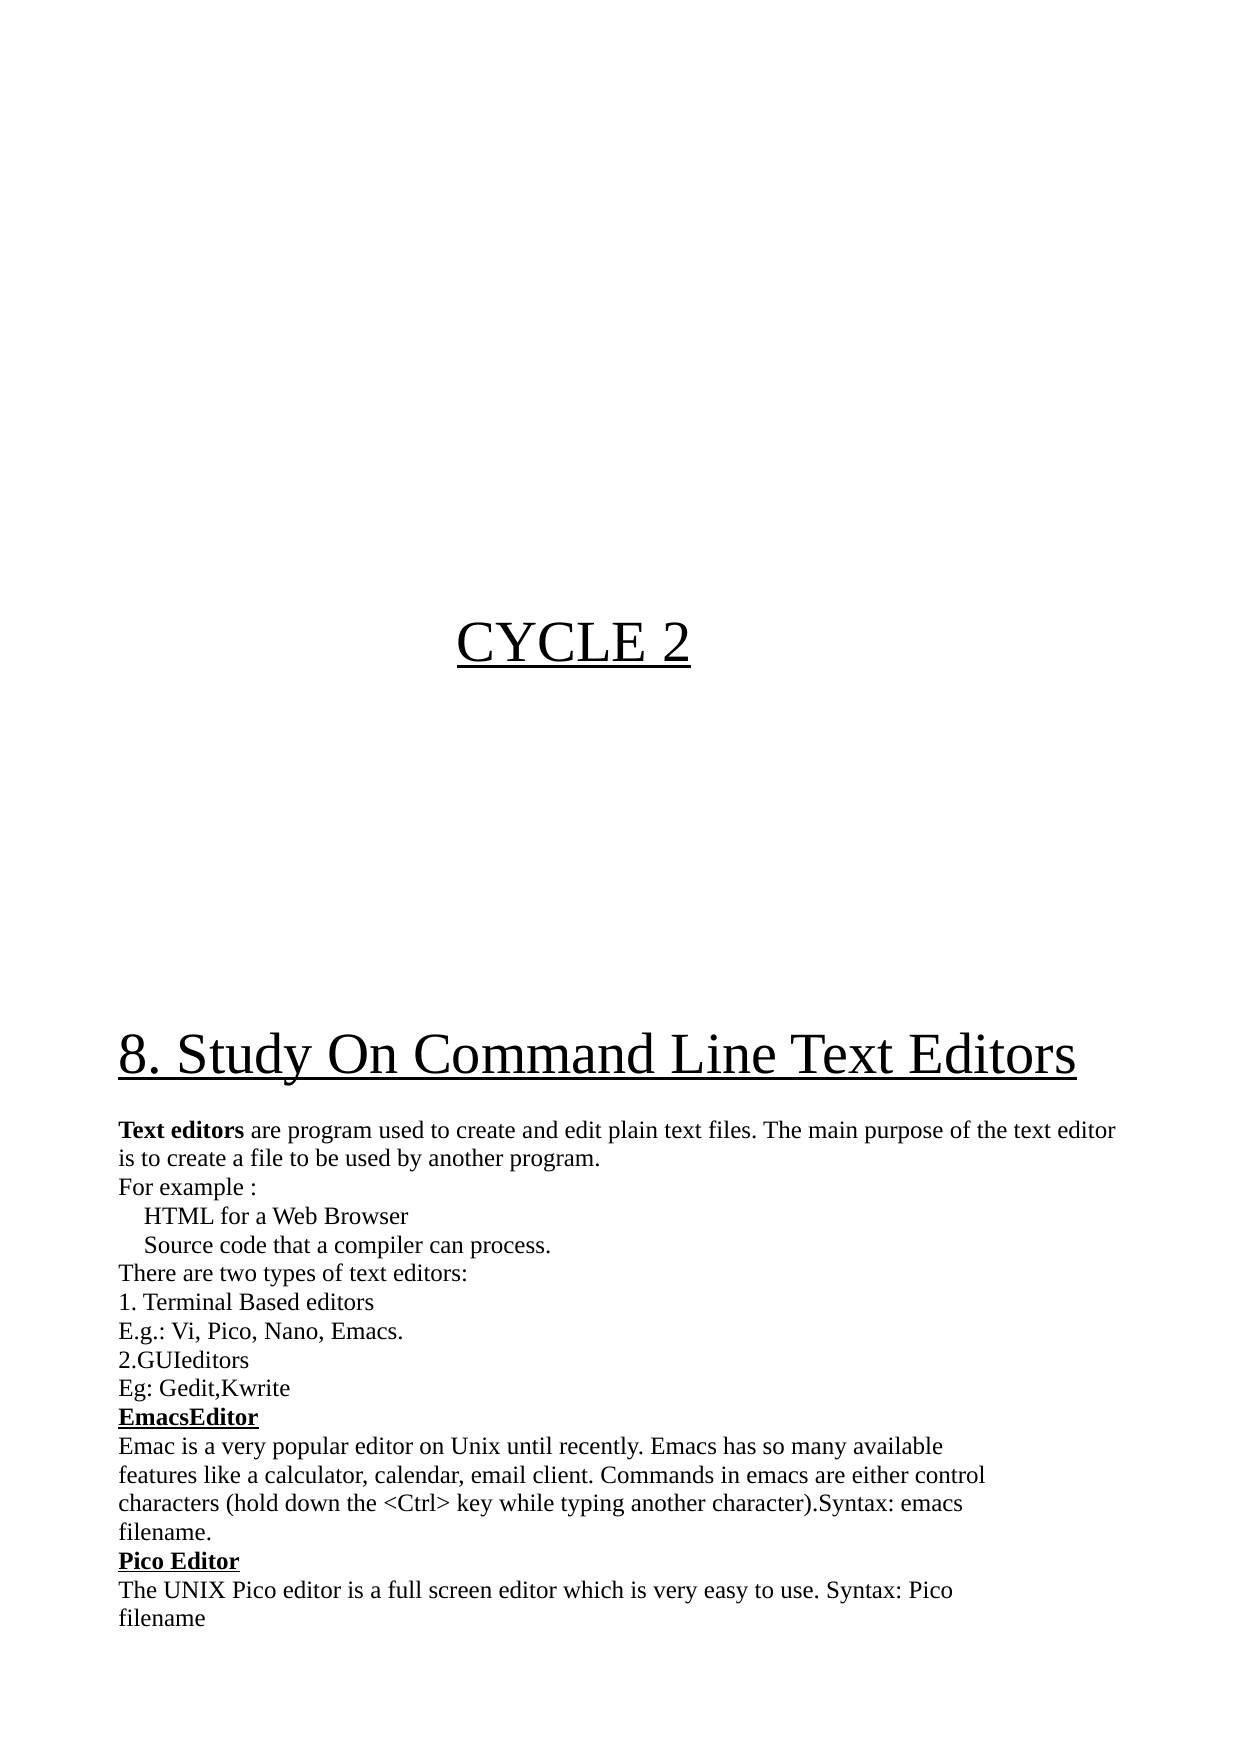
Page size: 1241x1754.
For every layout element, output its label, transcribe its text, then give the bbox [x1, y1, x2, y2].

text CYCLE 2 [118, 607, 1122, 674]
text Pico Editor [118, 1546, 1122, 1575]
text E.g.: Vi, Pico, Nano, Emacs. [118, 1316, 1122, 1345]
text characters (hold down the <Ctrl> key while typing another character).Syntax: emacs [118, 1488, 1122, 1517]
text  Source code that a compiler can process. [118, 1230, 1122, 1258]
text The UNIX Pico editor is a full screen editor which is very easy to use. Syntax: Pico [118, 1575, 1122, 1603]
text features like a calculator, calendar, email client. Commands in emacs are either control [118, 1460, 1122, 1488]
text 2.GUIeditors [118, 1345, 1122, 1373]
text filename [118, 1603, 1122, 1632]
text EmacsEditor [118, 1402, 1122, 1431]
text filename. [118, 1517, 1122, 1546]
text Emac is a very popular editor on Unix until recently. Emacs has so many available [118, 1431, 1122, 1460]
text For example : [118, 1172, 1122, 1201]
text 1. Terminal Based editors [118, 1287, 1122, 1316]
text Eg: Gedit,Kwrite [118, 1373, 1122, 1402]
text 8. Study On Command Line Text Editors [118, 1019, 1122, 1086]
text There are two types of text editors: [118, 1258, 1122, 1287]
text Text editors are program used to create and edit plain text files. The main purpose of the text editor is to create a file to be used by another program. [118, 1115, 1122, 1172]
text  HTML for a Web Browser [118, 1201, 1122, 1230]
